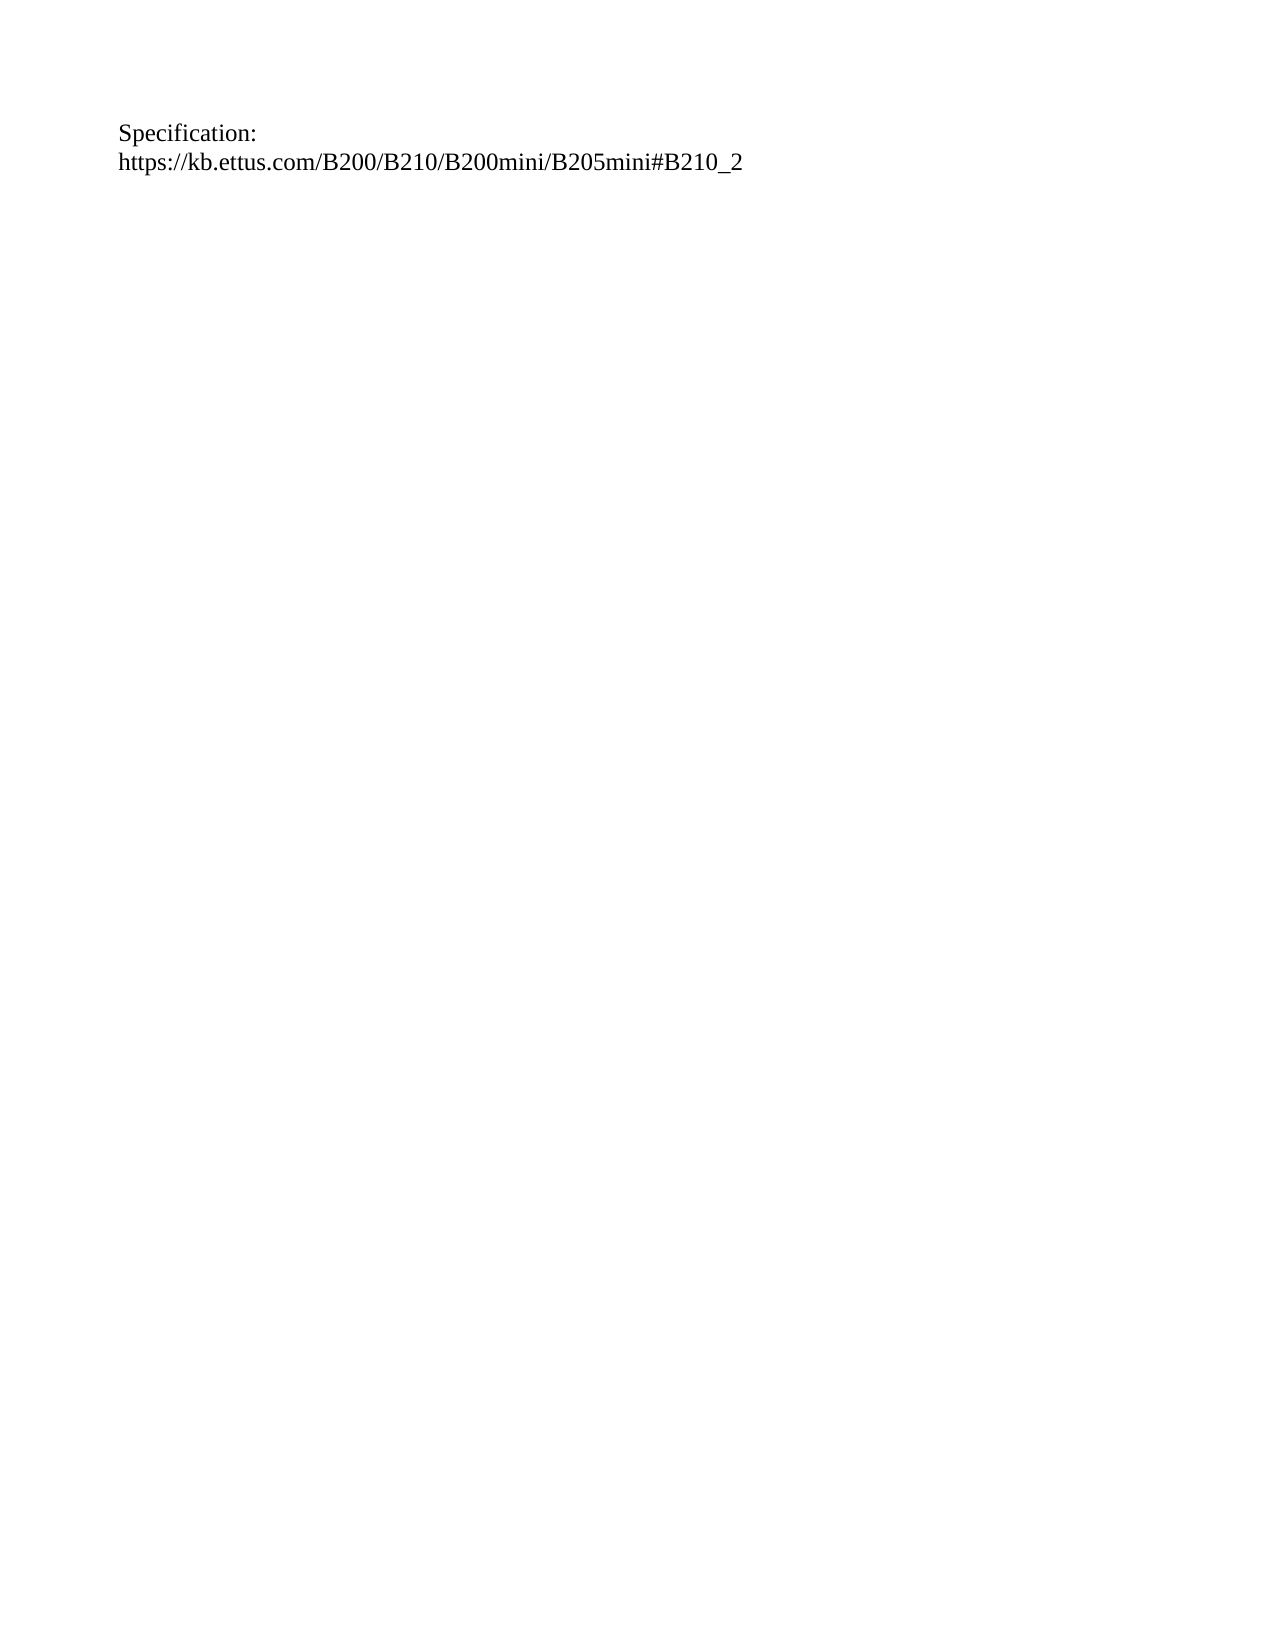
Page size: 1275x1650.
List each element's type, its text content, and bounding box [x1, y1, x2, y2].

text https://kb.ettus.com/B200/B210/B200mini/B205mini#B210_2 [118, 147, 1157, 176]
text Specification: [118, 118, 1157, 147]
